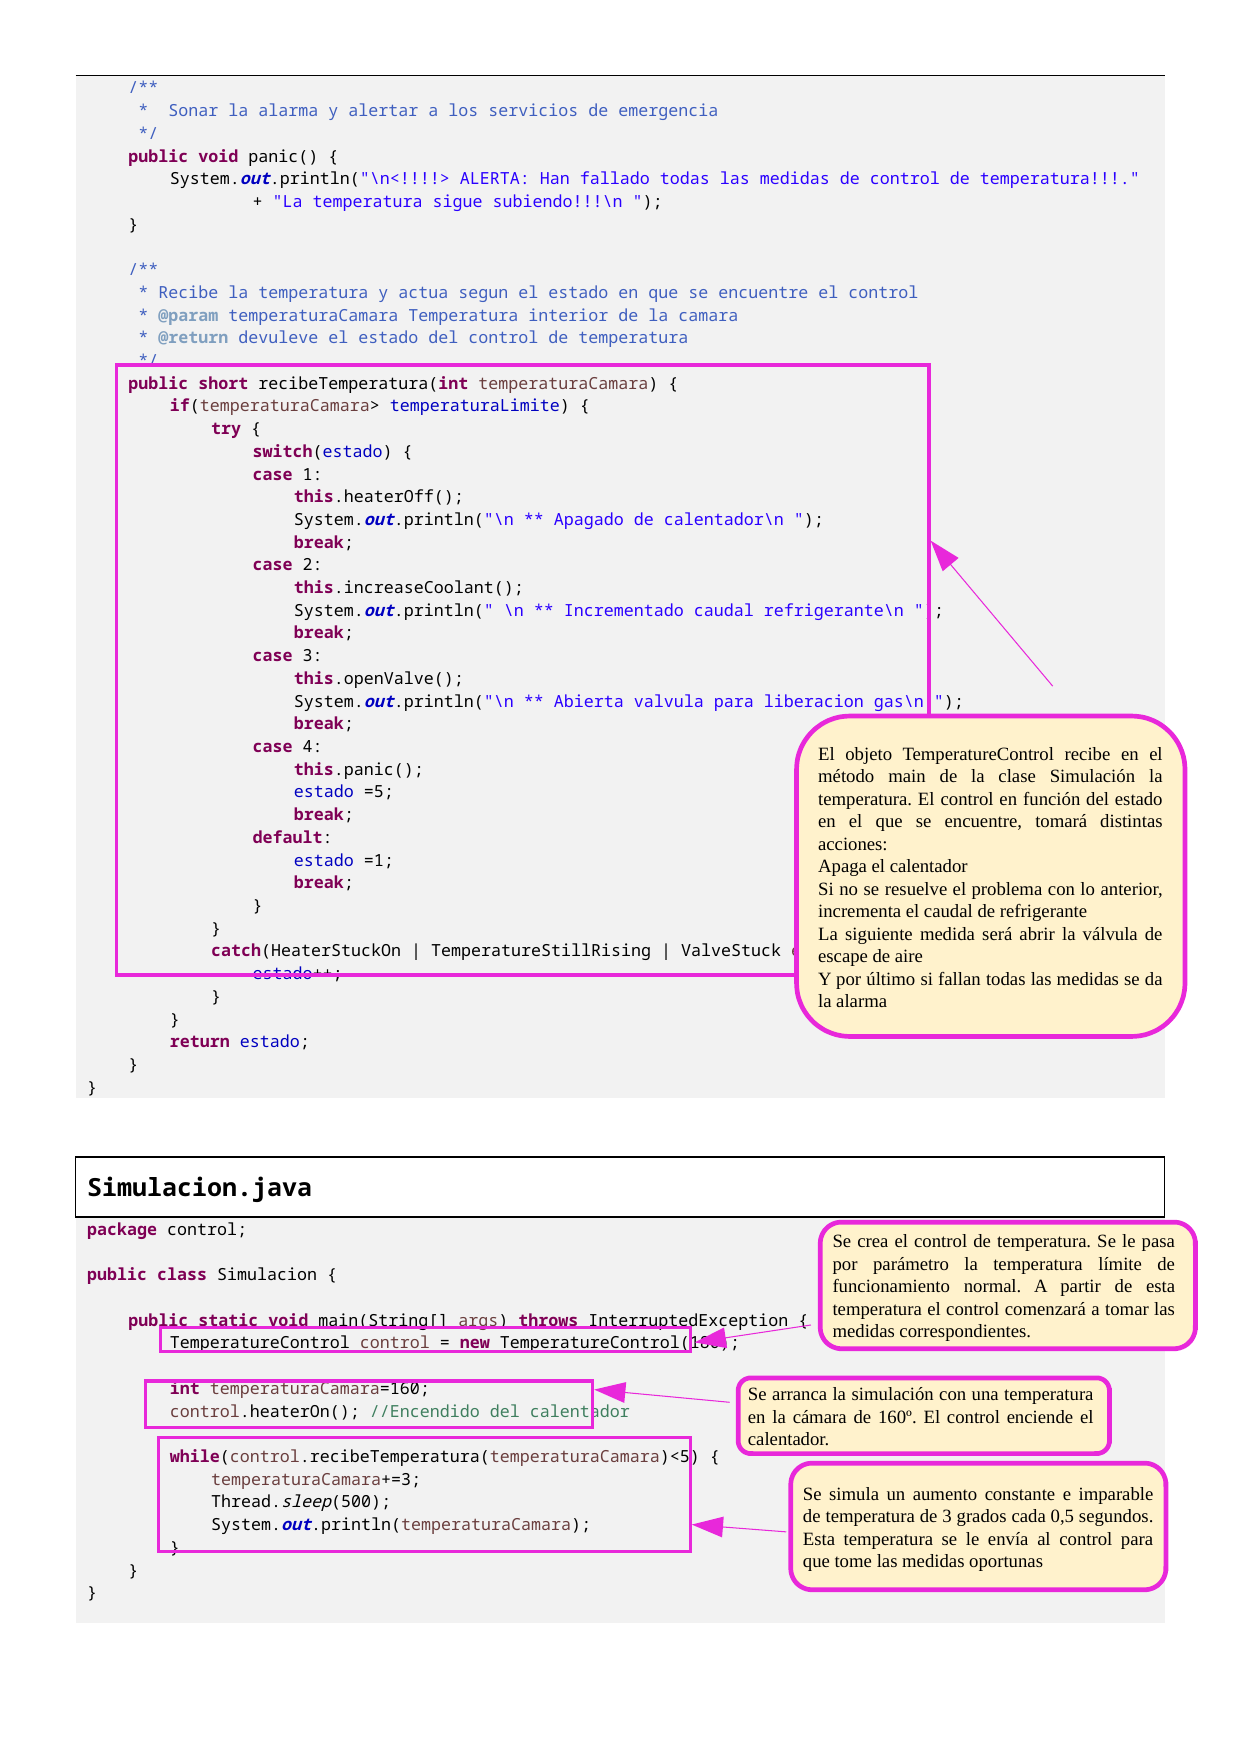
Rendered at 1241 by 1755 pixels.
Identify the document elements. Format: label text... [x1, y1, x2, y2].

table_cell package control; /** * TemperatureControla toma las acciones pertinentes para mantener * la camara de aire a una temperatura segura. * <br>El "estado" del control indica las medidas tomadas ante el aumento de temperatura: * <br> 0 - La temperatura es menor que la temperatura limite * <br> 1 - La temperatura es mayor que la temperatura limite * <br> 2 - La temperatura es mayor que la temperatura limite y no ha funcionado el apagado del calentador * <br> 3 - La temperatura es mayor que la temperatura limite y no ha funcionado el aumento del caudal del refrigerante * <br> 4 - La temperatura es mayor que la temperatura limite y no ha funcionado la liberacion del gas mediante la valvula * @author Juan Periscal Porteiro */ public class TemperatureControl { private short estado; private int temperaturaLimite; /** * El control comienza en el estado 0 (temperatura segura) * @param temperaturaLimite temperatura en la cual el control dara alarma y dejara de funcionar */ public TemperatureControl(int temperaturaLimite) { estado=0; this.temperaturaLimite = temperaturaLimite; } /** * Encendido del calentador de la camara */ public void heaterOn() { System.out.println("\n** Calentador camara encendido\n "); } /** * Apagado del calentador de la camara * @throws HeaterStuckOn */ public void heaterOff() throws HeaterStuckOn { throw new HeaterStuckOn("\n<!> Fallo en el apagado del calentador de la camara \n"); } /** * Incremento del caudal del refrigerante * @throws TemperatureStillRising */ public void increaseCoolant() throws TemperatureStillRising { throw new TemperatureStillRising("\n<!!> No se logra bajar la temperatura de la camara tras el incremento del caudal del refrigerante\n "); } /** * Apertura valvula de liberacion del gas de la camara * @throws ValveStuck */ public void openValve() throws ValveStuck { throw new ValveStuck("\n<!!!> Fallo en la apertura de la valvula para la liberacion del gas\n "); } /** * Sonar la alarma y alertar a los servicios de emergencia */ public void panic() { System.out.println("\n<!!!!> ALERTA: Han fallado todas las medidas de control de temperatura!!!." + "La temperatura sigue subiendo!!!\n "); } /** * Recibe la temperatura y actua segun el estado en que se encuentre el control * @param temperaturaCamara Temperatura interior de la camara * @return devuleve el estado del control de temperatura */ public short recibeTemperatura(int temperaturaCamara) { if(temperaturaCamara> temperaturaLimite) { try { switch(estado) { case 1: this.heaterOff(); System.out.println("\n ** Apagado de calentador\n "); break; case 2: this.increaseCoolant(); System.out.println(" \n ** Incrementado caudal refrigerante\n "); break; case 3: this.openValve(); System.out.println("\n ** Abierta valvula para liberacion gas\n "); break; case 4: this.panic(); estado =5; break; default: estado =1; break; } } catch(HeaterStuckOn | TemperatureStillRising | ValveStuck e ) { estado++; } } return estado; } } [118, 367, 927, 973]
table_header Simulacion.java [76, 1158, 1164, 1216]
table_cell package control; public class Simulacion { public static void main(String[] args) throws InterruptedException { TemperatureControl control = new TemperatureControl(180); int temperaturaCamara=160; control.heaterOn(); //Encendido del calentador while(control.recibeTemperatura(temperaturaCamara)<5) { temperaturaCamara+=3; Thread.sleep(500); System.out.println(temperaturaCamara); } } } [76, 1218, 1165, 1623]
table_cell package control; /** * TemperatureControla toma las acciones pertinentes para mantener * la camara de aire a una temperatura segura. * <br>El "estado" del control indica las medidas tomadas ante el aumento de temperatura: * <br> 0 - La temperatura es menor que la temperatura limite * <br> 1 - La temperatura es mayor que la temperatura limite * <br> 2 - La temperatura es mayor que la temperatura limite y no ha funcionado el apagado del calentador * <br> 3 - La temperatura es mayor que la temperatura limite y no ha funcionado el aumento del caudal del refrigerante * <br> 4 - La temperatura es mayor que la temperatura limite y no ha funcionado la liberacion del gas mediante la valvula * @author Juan Periscal Porteiro */ public class TemperatureControl { private short estado; private int temperaturaLimite; /** * El control comienza en el estado 0 (temperatura segura) * @param temperaturaLimite temperatura en la cual el control dara alarma y dejara de funcionar */ public TemperatureControl(int temperaturaLimite) { estado=0; this.temperaturaLimite = temperaturaLimite; } /** * Encendido del calentador de la camara */ public void heaterOn() { System.out.println("\n** Calentador camara encendido\n "); } /** * Apagado del calentador de la camara * @throws HeaterStuckOn */ public void heaterOff() throws HeaterStuckOn { throw new HeaterStuckOn("\n<!> Fallo en el apagado del calentador de la camara \n"); } /** * Incremento del caudal del refrigerante * @throws TemperatureStillRising */ public void increaseCoolant() throws TemperatureStillRising { throw new TemperatureStillRising("\n<!!> No se logra bajar la temperatura de la camara tras el incremento del caudal del refrigerante\n "); } /** * Apertura valvula de liberacion del gas de la camara * @throws ValveStuck */ public void openValve() throws ValveStuck { throw new ValveStuck("\n<!!!> Fallo en la apertura de la valvula para la liberacion del gas\n "); } /** * Sonar la alarma y alertar a los servicios de emergencia */ public void panic() { System.out.println("\n<!!!!> ALERTA: Han fallado todas las medidas de control de temperatura!!!." + "La temperatura sigue subiendo!!!\n "); } /** * Recibe la temperatura y actua segun el estado en que se encuentre el control * @param temperaturaCamara Temperatura interior de la camara * @return devuleve el estado del control de temperatura */ public short recibeTemperatura(int temperaturaCamara) { if(temperaturaCamara> temperaturaLimite) { try { switch(estado) { case 1: this.heaterOff(); System.out.println("\n ** Apagado de calentador\n "); break; case 2: this.increaseCoolant(); System.out.println(" \n ** Incrementado caudal refrigerante\n "); break; case 3: this.openValve(); System.out.println("\n ** Abierta valvula para liberacion gas\n "); break; case 4: this.panic(); estado =5; break; default: estado =1; break; } } catch(HeaterStuckOn | TemperatureStillRising | ValveStuck e ) { estado++; } } return estado; } } [76, 76, 1165, 1098]
